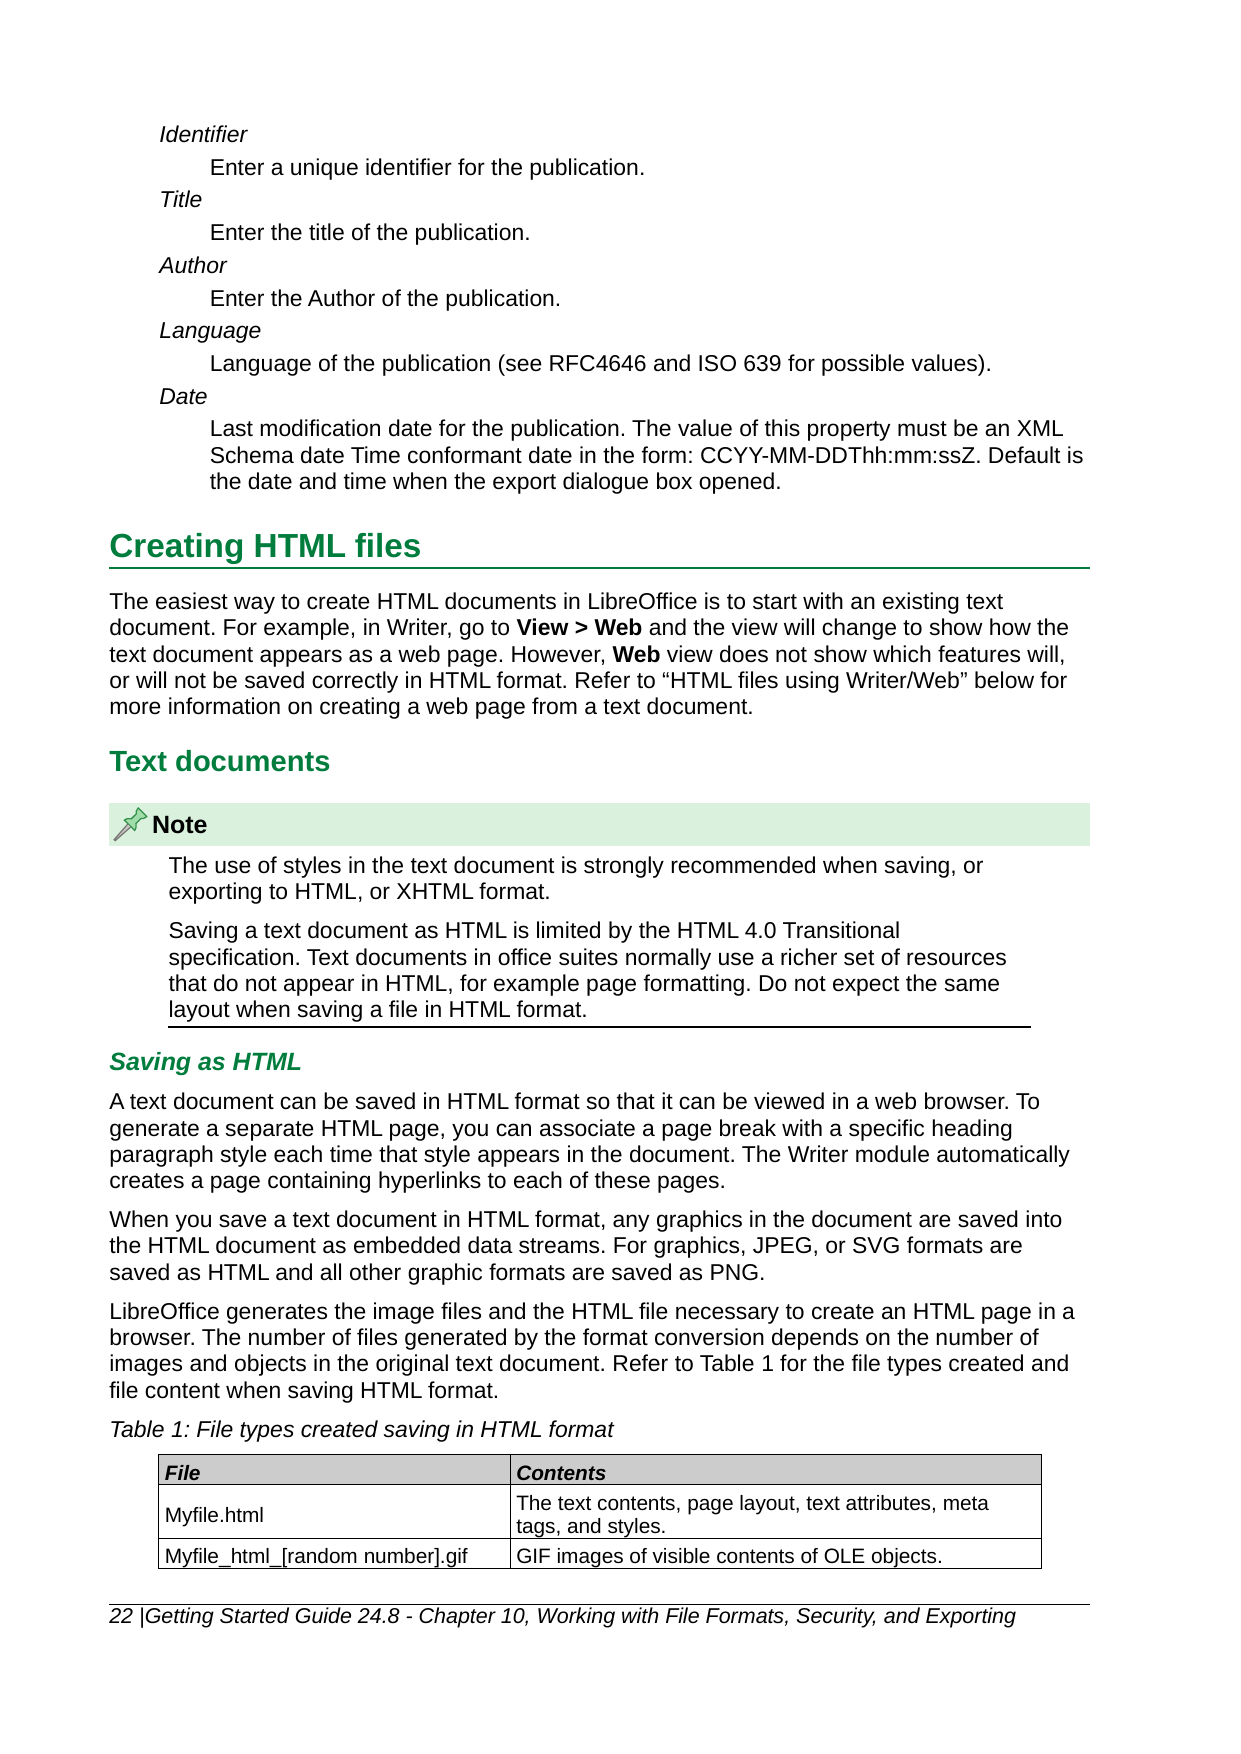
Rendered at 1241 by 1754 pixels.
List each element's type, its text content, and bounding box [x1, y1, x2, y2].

text Table 1: File types created saving in HTML format [109, 1416, 1090, 1442]
table_cell The text contents, page layout, text attributes, meta tags, and styles. [511, 1485, 1041, 1538]
subtitle Text documents [109, 744, 1090, 778]
text The use of styles in the text document is strongly recommended when saving, or exporting to HTML, or XHTML format. [168, 852, 1031, 905]
text A text document can be saved in HTML format so that it can be viewed in a web browser. To generate a separate HTML page, you can associate a page break with a specific heading paragraph style each time that style appears in the document. The Writer module automatically creates a page containing hyperlinks to each of these pages. [109, 1088, 1090, 1194]
table_header File [159, 1455, 510, 1484]
text When you save a text document in HTML format, any graphics in the document are saved into the HTML document as embedded data streams. For graphics, JPEG, or SVG formats are saved as HTML and all other graphic formats are saved as PNG. [109, 1206, 1090, 1285]
table_header Contents [511, 1455, 1041, 1484]
text Language [159, 317, 1090, 344]
text Date [159, 383, 1090, 409]
text Saving a text document as HTML is limited by the HTML 4.0 Transitional specification. Text documents in office suites normally use a richer set of resources that do not appear in HTML, for example page formatting. Do not expect the same layout when saving a file in HTML format. [168, 917, 1031, 1026]
table_cell Myfile.html [159, 1485, 510, 1538]
text The easiest way to create HTML documents in LibreOffice is to start with an existing text document. For example, in Writer, go to View > Web and the view will change to show how the text document appears as a web page. However, Web view does not show which features will, or will not be saved correctly in HTML format. Refer to “HTML files using Writer/Web” below for more information on creating a web page from a text document. [109, 588, 1090, 720]
subtitle Creating HTML files [109, 526, 1090, 567]
text Language of the publication (see RFC4646 and ISO 639 for possible values). [209, 350, 1090, 376]
text Enter the Author of the publication. [209, 284, 1090, 311]
text Author [159, 252, 1090, 278]
table_cell Myfile_html_[random number].gif [159, 1539, 510, 1568]
text Title [159, 186, 1090, 213]
text Identifier [159, 121, 1090, 147]
table_cell GIF images of visible contents of OLE objects. [511, 1539, 1041, 1568]
text Enter the title of the publication. [209, 219, 1090, 245]
subtitle Note [109, 803, 1090, 846]
text Last modification date for the publication. The value of this property must be an XML Schema date Time conformant date in the form: CCYY-MM-DDThh:mm:ssZ. Default is the date and time when the export dialogue box opened. [209, 415, 1090, 494]
text LibreOffice generates the image files and the HTML file necessary to create an HTML page in a browser. The number of files generated by the format conversion depends on the number of images and objects in the original text document. Refer to Table 1 for the file types created and file content when saving HTML format. [109, 1298, 1090, 1403]
text Enter a unique identifier for the publication. [209, 154, 1090, 180]
subtitle Saving as HTML [109, 1047, 1090, 1076]
